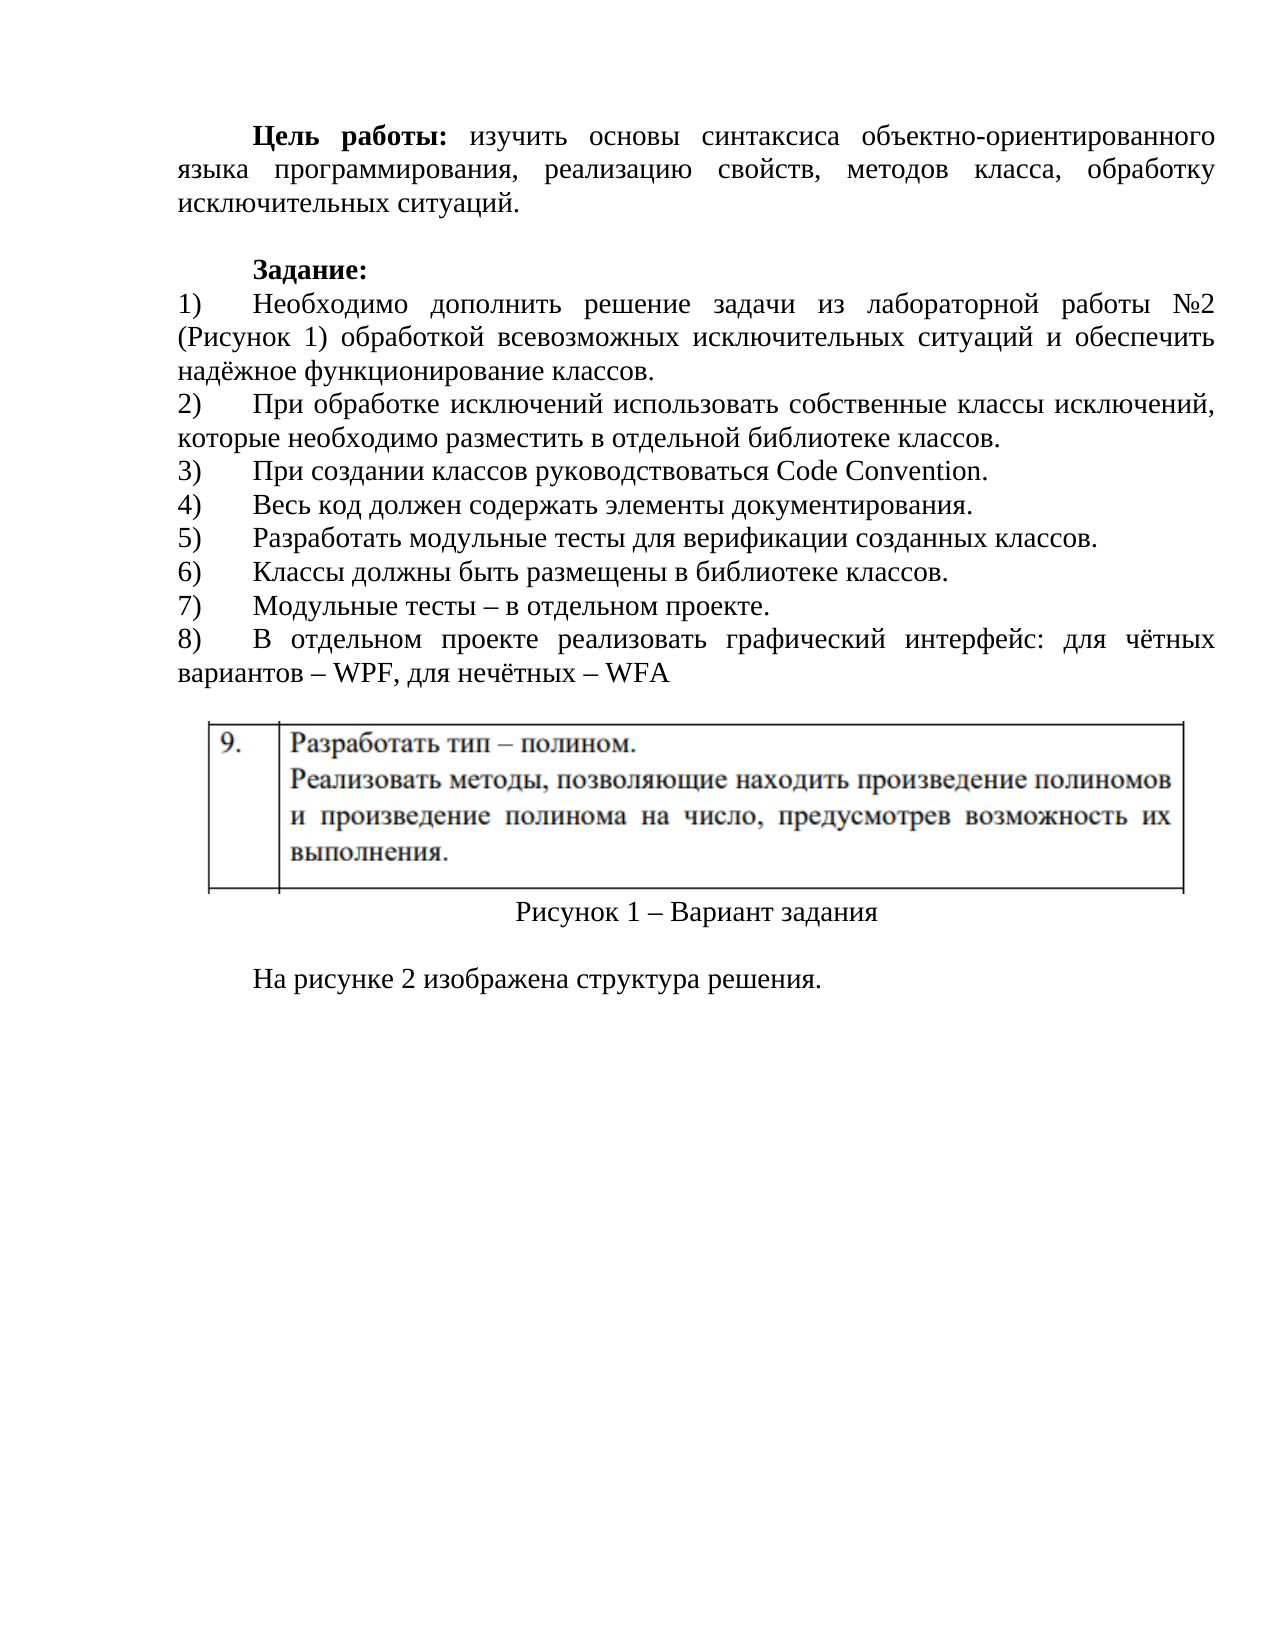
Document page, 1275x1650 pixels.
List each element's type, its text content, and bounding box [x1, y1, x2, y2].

text Рисунок 1 – Вариант задания [177, 894, 1216, 927]
list Разработать модульные тесты для верификации созданных классов. [177, 521, 1216, 554]
list При создании классов руководствоваться Code Convention. [177, 453, 1216, 487]
text Задание: [177, 252, 1216, 286]
text Цель работы: изучить основы синтаксиса объектно-ориентированного языка программирования, реализацию свойств, методов класса, обработку исключительных ситуаций. [177, 118, 1216, 219]
list При обработке исключений использовать собственные классы исключений, которые необходимо разместить в отдельной библиотеке классов. [177, 386, 1216, 453]
list Необходимо дополнить решение задачи из лабораторной работы №2 (Рисунок 1) обработкой всевозможных исключительных ситуаций и обеспечить надёжное функционирование классов. [177, 286, 1216, 386]
list Классы должны быть размещены в библиотеке классов. [177, 554, 1216, 588]
text На рисунке 2 изображена структура решения. [177, 961, 1216, 994]
list В отдельном проекте реализовать графический интерфейс: для чётных вариантов – WPF, для нечётных – WFA [177, 621, 1216, 688]
list Модульные тесты – в отдельном проекте. [177, 588, 1216, 621]
list Весь код должен содержать элементы документирования. [177, 487, 1216, 521]
picture [199, 721, 1194, 894]
